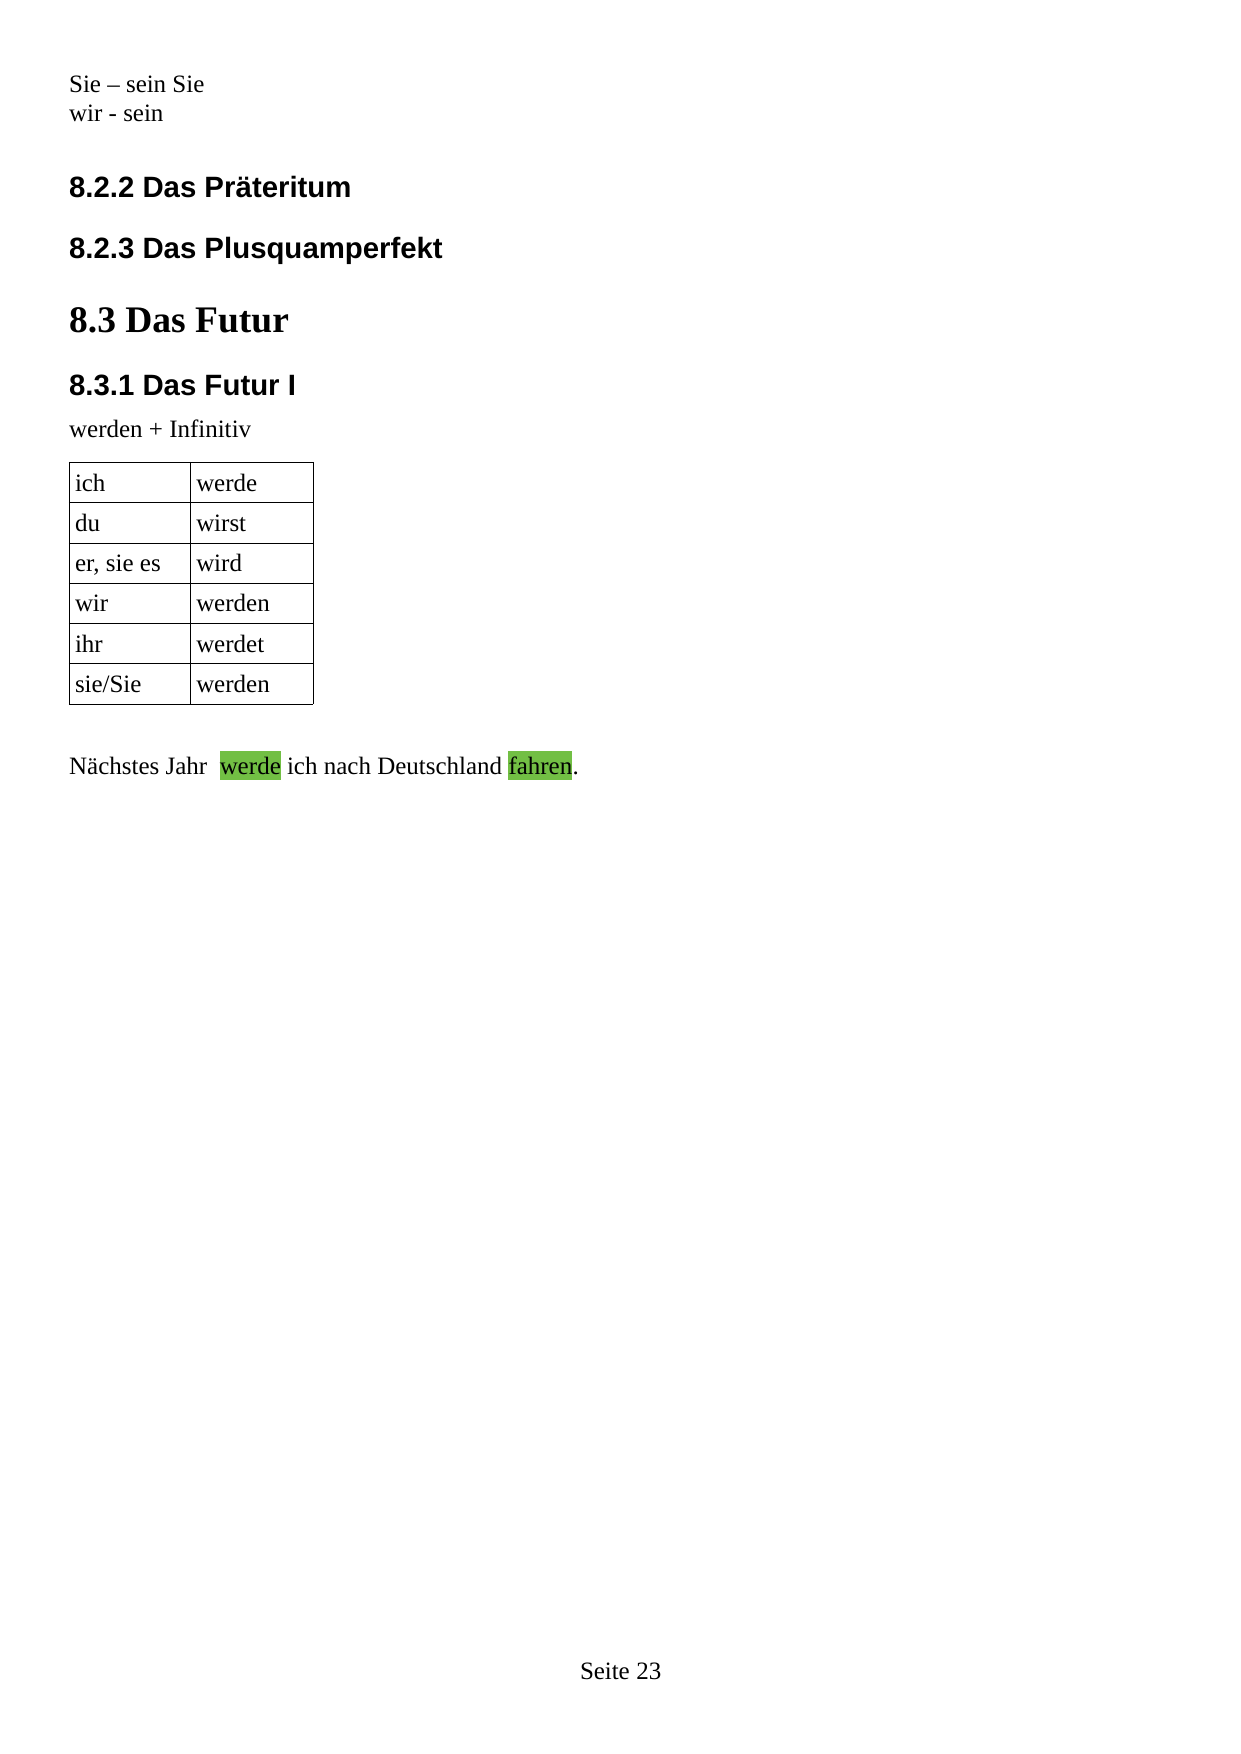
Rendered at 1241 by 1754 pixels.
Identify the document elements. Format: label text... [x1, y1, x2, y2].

subtitle 8.2.2 Das Präteritum [69, 170, 1172, 203]
table_header ich [70, 463, 190, 502]
table_cell du [70, 503, 190, 542]
table_cell er, sie es [70, 544, 190, 583]
table_cell werdet [191, 624, 313, 663]
text Nächstes Jahr werde ich nach Deutschland fahren. [69, 751, 1172, 780]
table_cell werden [191, 664, 313, 704]
table_header werde [191, 463, 313, 502]
text wir - sein [69, 98, 1172, 126]
text werden + Infinitiv [69, 414, 1172, 443]
table_cell wirst [191, 503, 313, 542]
subtitle 8.2.3 Das Plusquamperfekt [69, 231, 1172, 264]
table_cell werden [191, 584, 313, 623]
table_cell ihr [70, 624, 190, 663]
table_cell sie/Sie [70, 664, 190, 704]
subtitle 8.3.1 Das Futur I [69, 368, 1172, 402]
text Sie – sein Sie [69, 69, 1172, 98]
table_cell wir [70, 584, 190, 623]
table_cell wird [191, 544, 313, 583]
subtitle 8.3 Das Futur [69, 298, 1172, 341]
